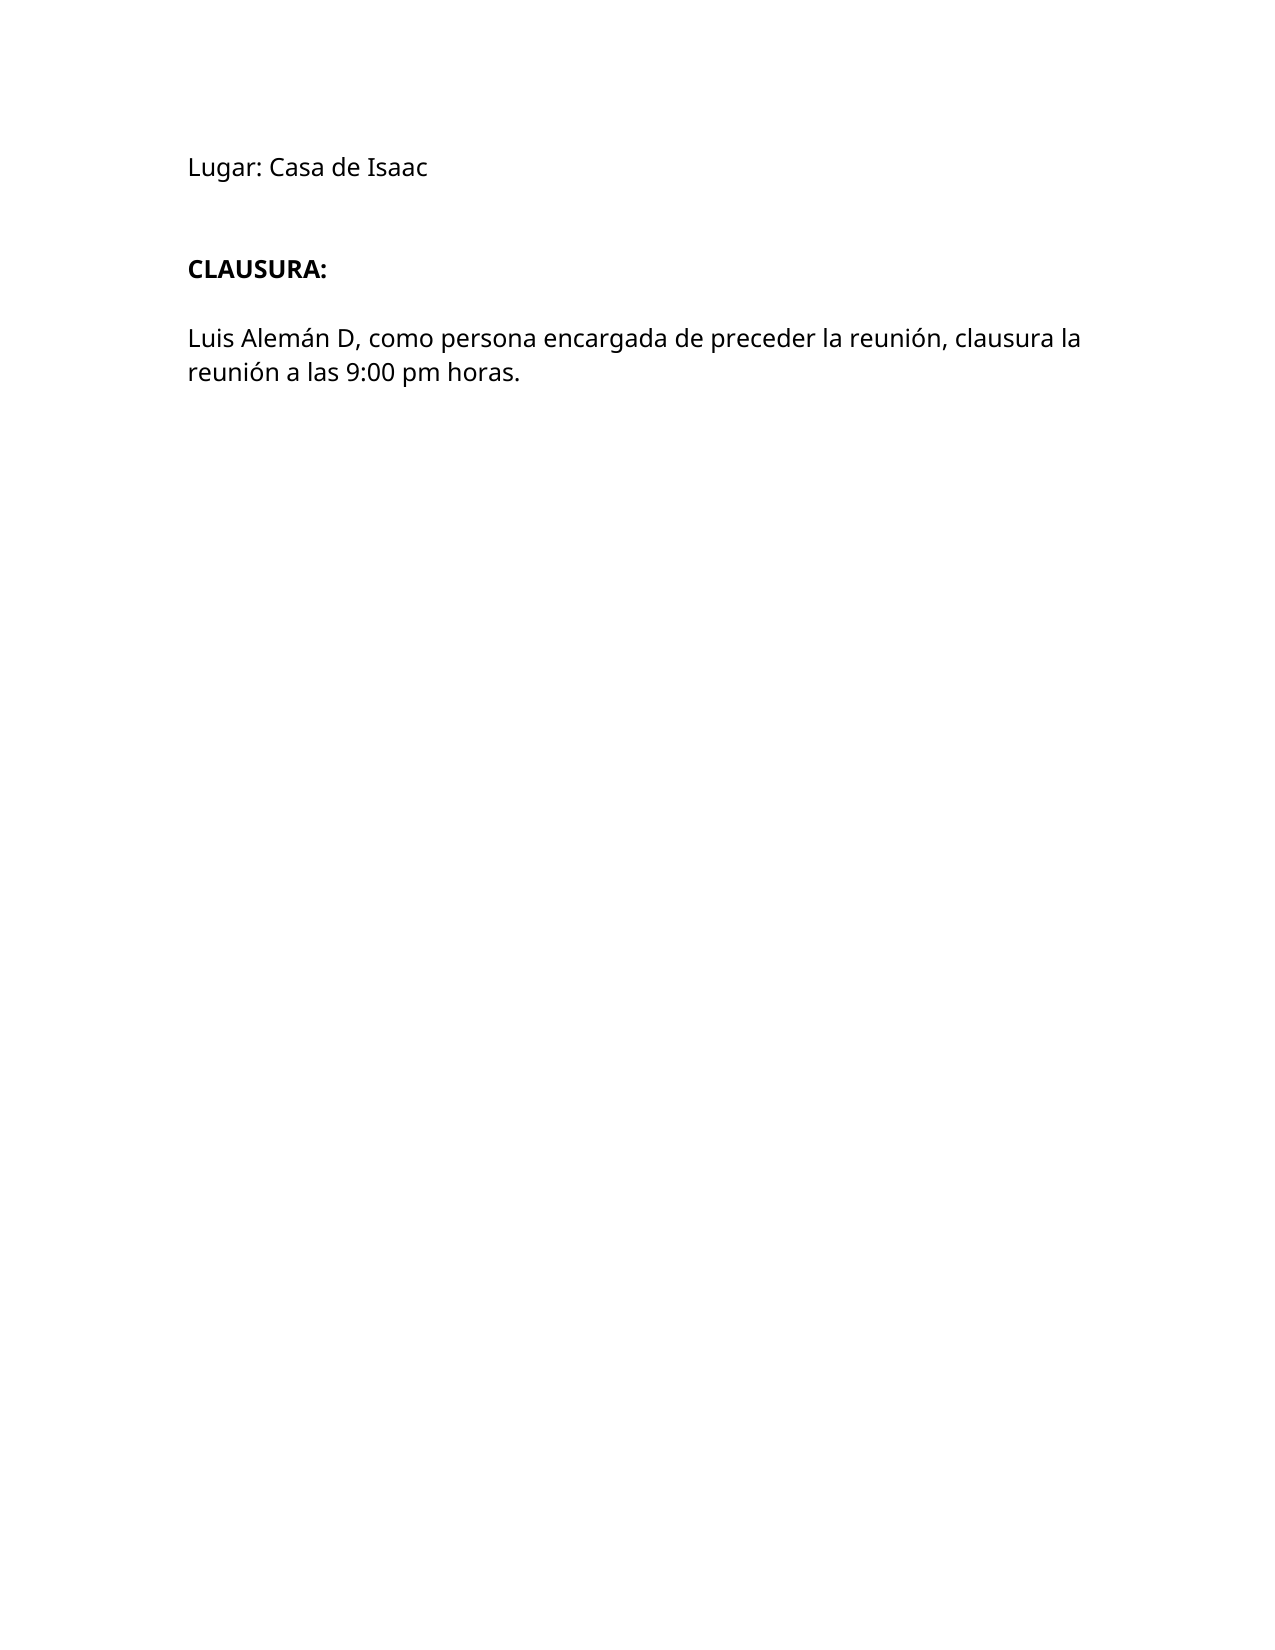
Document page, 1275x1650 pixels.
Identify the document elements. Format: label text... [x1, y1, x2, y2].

text Luis Alemán D, como persona encargada de preceder la reunión, clausura la reunión a las 9:00 pm horas. [187, 320, 1087, 388]
text Lugar: Casa de Isaac [187, 150, 1087, 184]
text CLAUSURA: [187, 252, 1087, 286]
